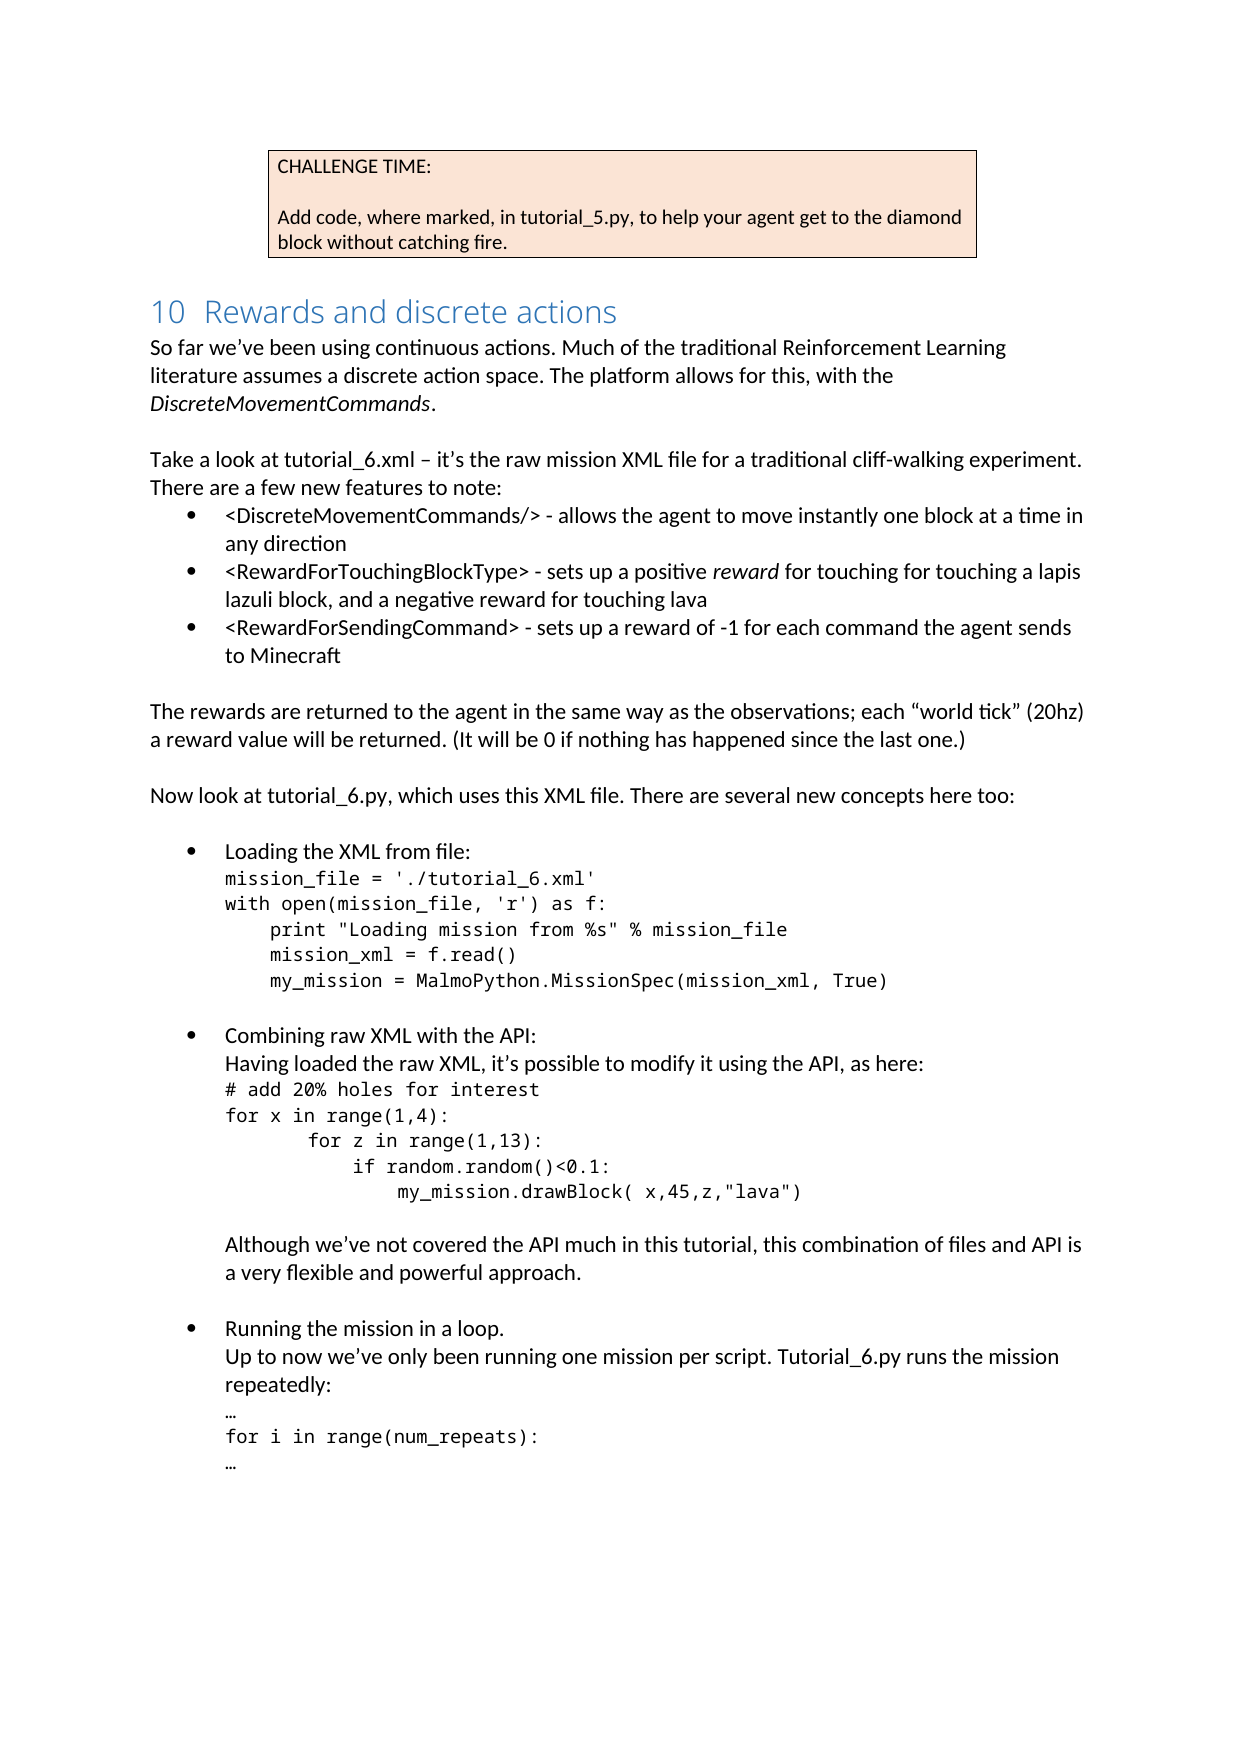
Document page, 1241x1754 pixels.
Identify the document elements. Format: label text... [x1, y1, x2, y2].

subtitle Rewards and discrete actions [150, 290, 1090, 333]
list <RewardForSendingCommand> - sets up a reward of -1 for each command the agent sends to Minecraft [187, 613, 1090, 669]
text print "Loading mission from %s" % mission_file [225, 916, 1090, 942]
text if random.random()<0.1: [262, 1153, 1090, 1179]
text my_mission.drawBlock( x,45,z,"lava") [262, 1179, 1090, 1204]
list <RewardForTouchingBlockType> - sets up a positive reward for touching for touching a lapis lazuli block, and a negative reward for touching lava [187, 557, 1090, 613]
text Although we’ve not covered the API much in this tutorial, this combination of files and API is a very flexible and powerful approach. [225, 1230, 1090, 1286]
list Running the mission in a loop. Up to now we’ve only been running one mission per script. Tutorial_6.py runs the mission repeatedly: … for i in range(num_repeats): … [187, 1314, 1090, 1474]
text mission_xml = f.read() [225, 942, 1090, 967]
text The rewards are returned to the agent in the same way as the observations; each “world tick” (20hz) a reward value will be returned. (It will be 0 if nothing has happened since the last one.) [150, 697, 1090, 753]
list <DiscreteMovementCommands/> - allows the agent to move instantly one block at a time in any direction [187, 501, 1090, 557]
text with open(mission_file, 'r') as f: [225, 891, 1090, 916]
text Take a look at tutorial_6.xml – it’s the raw mission XML file for a traditional cliff-walking experiment. There are a few new features to note: [150, 445, 1090, 501]
list Loading the XML from file: mission_file = './tutorial_6.xml' [187, 837, 1090, 891]
text my_mission = MalmoPython.MissionSpec(mission_xml, True) [225, 967, 1090, 993]
text Add code, where marked, in tutorial_5.py, to help your agent get to the diamond block without catching fire. [269, 201, 976, 257]
list Combining raw XML with the API: Having loaded the raw XML, it’s possible to modify it using the API, as here: # add 20% holes for interest [187, 1021, 1090, 1102]
text CHALLENGE TIME: [269, 151, 976, 175]
text for z in range(1,13): [262, 1128, 1090, 1153]
text So far we’ve been using continuous actions. Much of the traditional Reinforcement Learning literature assumes a discrete action space. The platform allows for this, with the DiscreteMovementCommands. [150, 333, 1090, 417]
text for x in range(1,4): [225, 1102, 1090, 1128]
text Now look at tutorial_6.py, which uses this XML file. There are several new concepts here too: [150, 781, 1090, 809]
